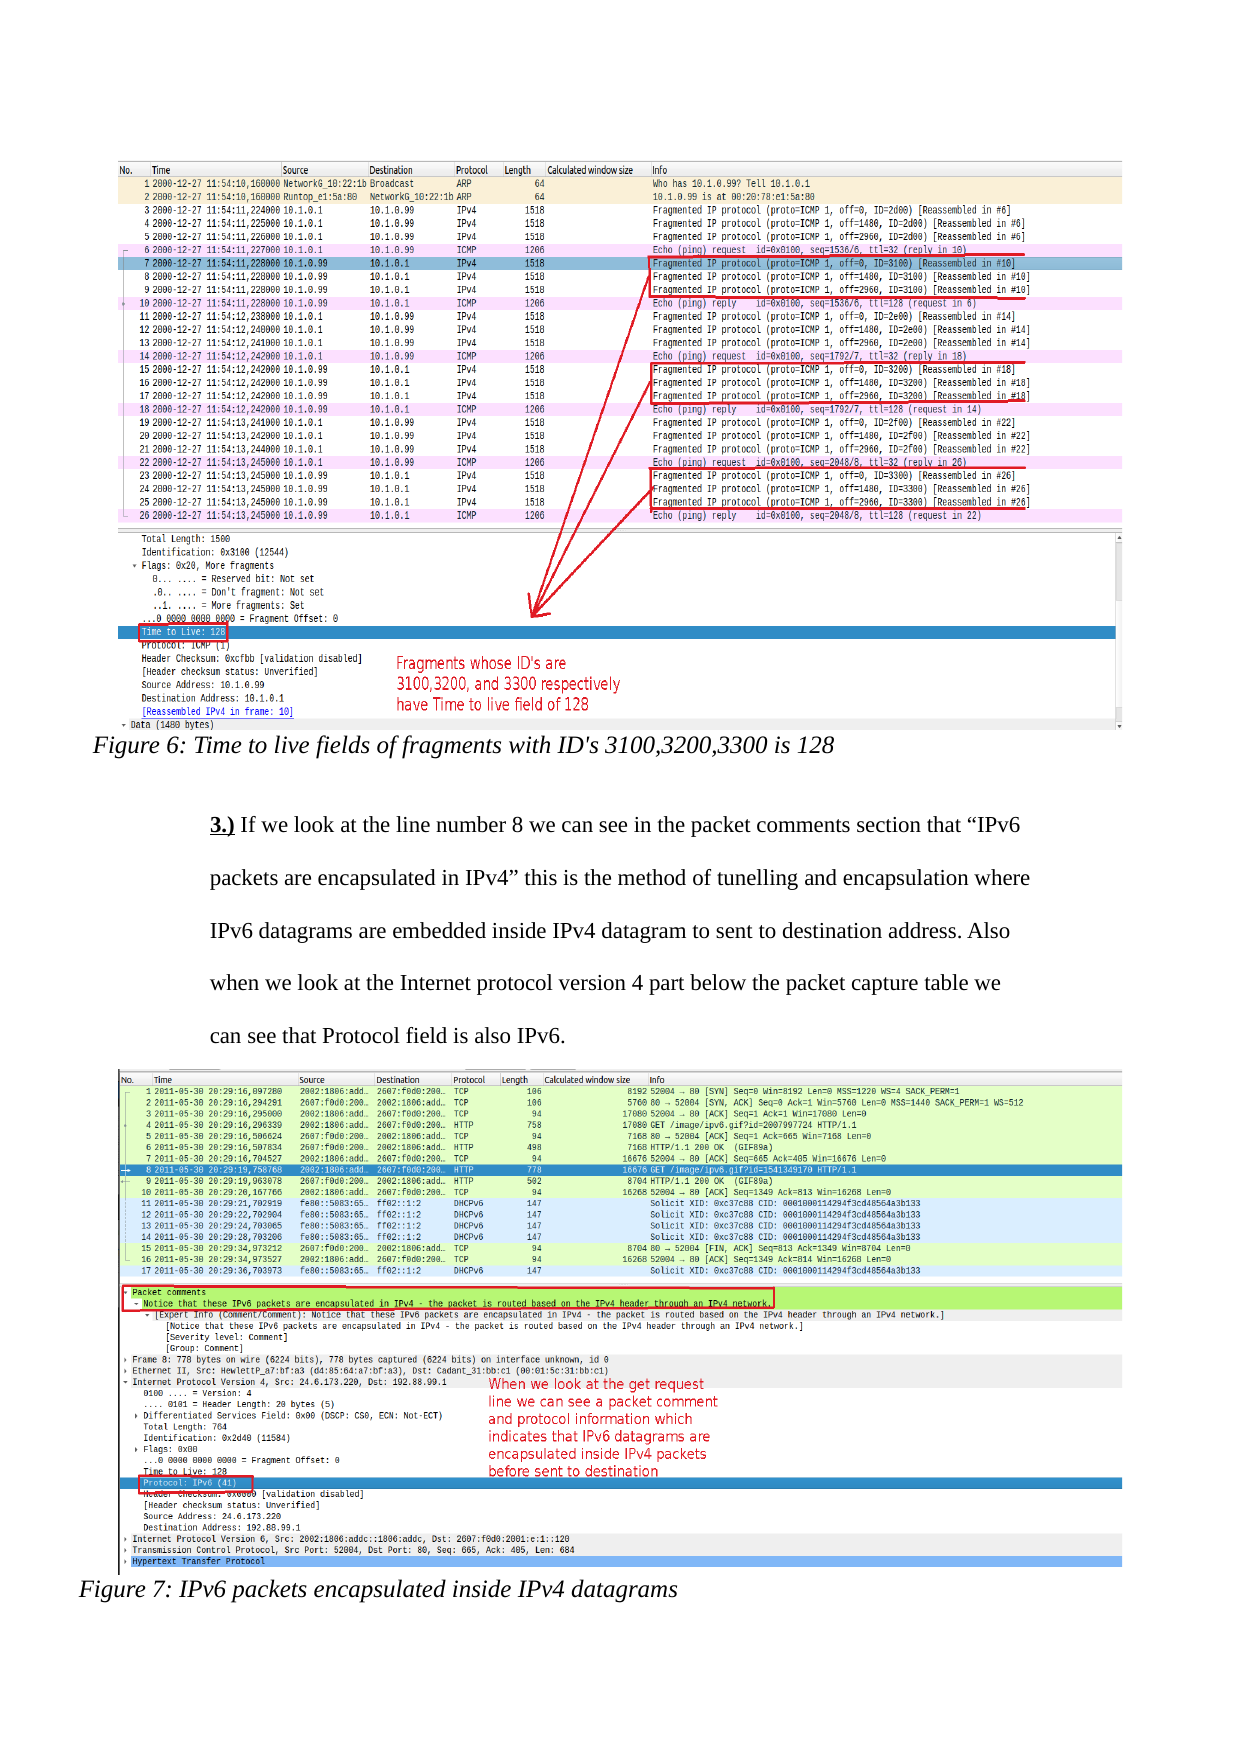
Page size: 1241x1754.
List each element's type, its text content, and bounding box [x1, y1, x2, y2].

picture [118, 1069, 1123, 1575]
text 3.) If we look at the line number 8 we can see in the packet comments section that “IPv6 [118, 811, 1122, 838]
picture [118, 160, 1123, 730]
text IPv6 datagrams are embedded inside IPv4 datagram to sent to destination address. Also [118, 917, 1122, 943]
text when we look at the Internet protocol version 4 part below the packet capture table we [118, 969, 1122, 996]
text Figure 7: IPv6 packets encapsulated inside IPv4 datagrams [78, 1069, 1162, 1603]
text can see that Protocol field is also IPv6. [118, 1022, 1122, 1048]
text packets are encapsulated in IPv4” this is the method of tunelling and encapsulation where [118, 864, 1122, 890]
text Figure 6: Time to live fields of fragments with ID's 3100,3200,3300 is 128 [93, 161, 1147, 759]
